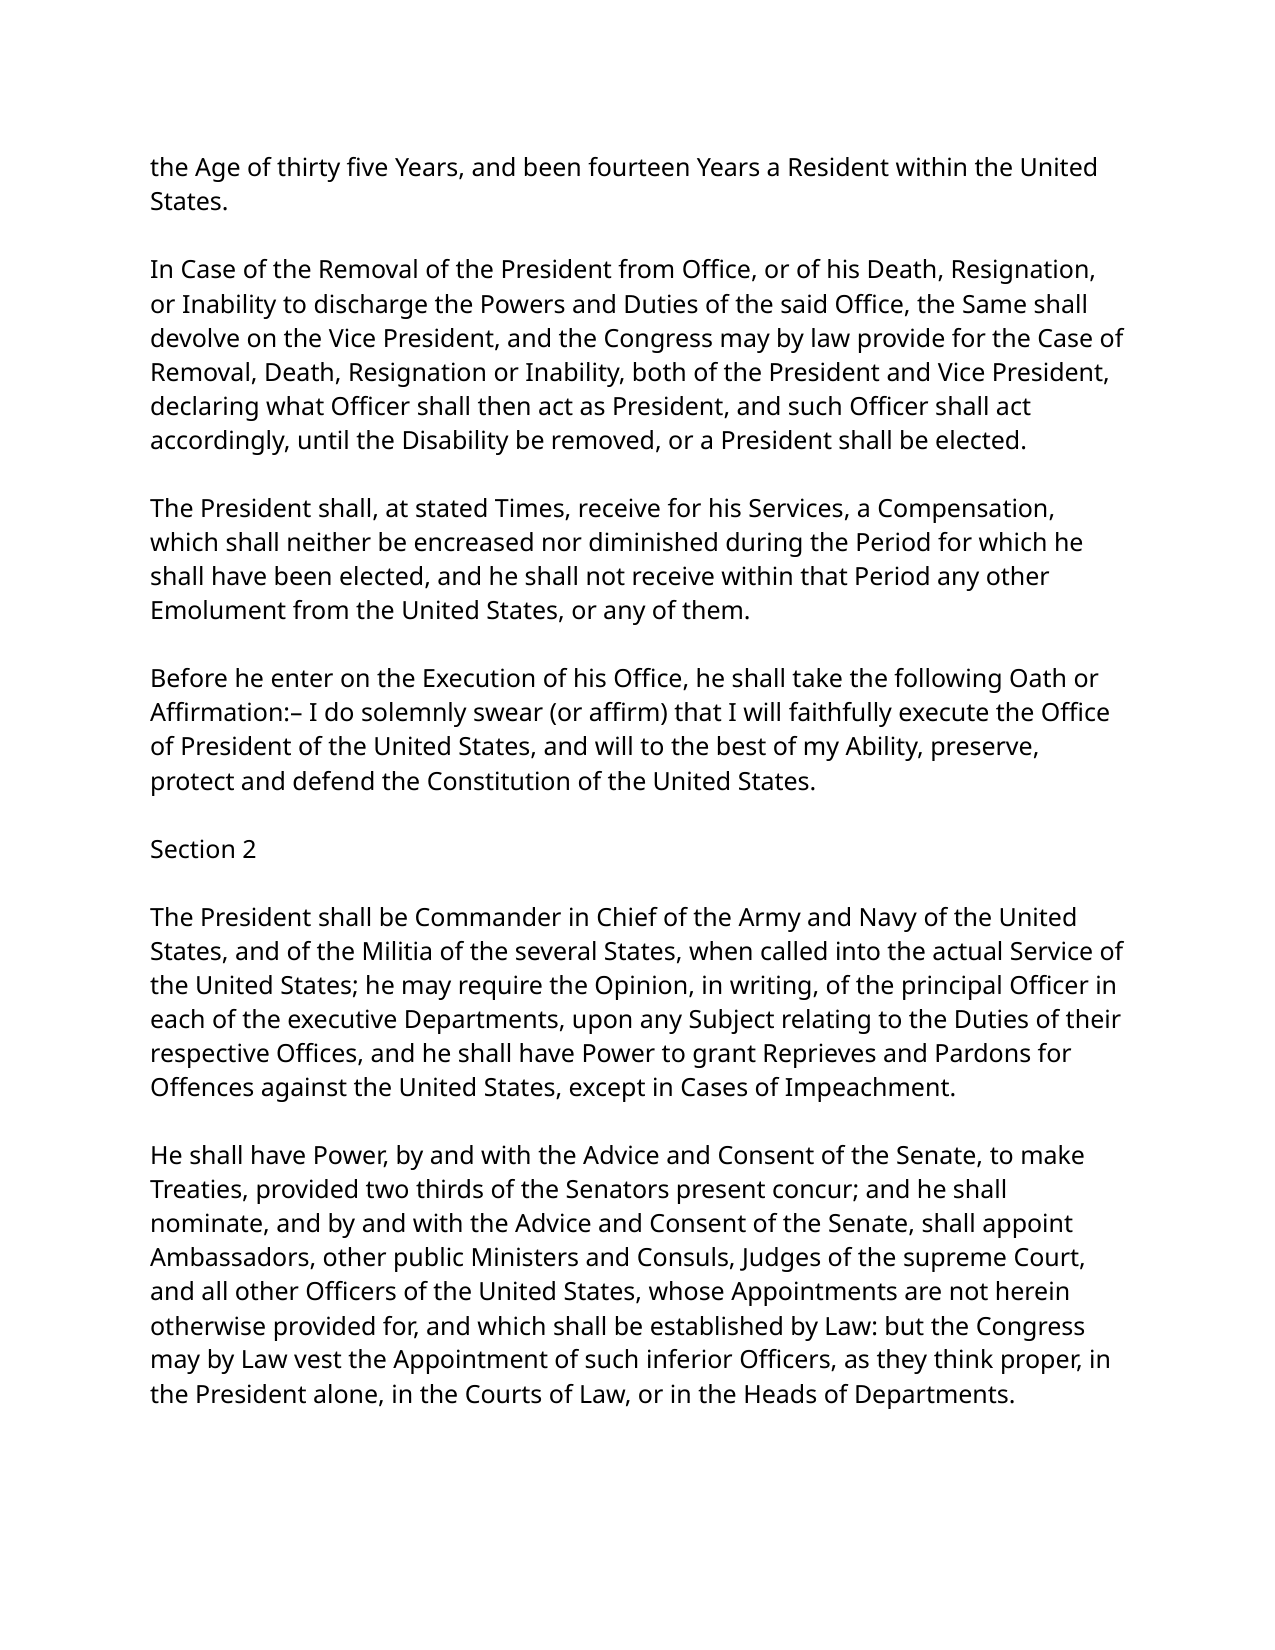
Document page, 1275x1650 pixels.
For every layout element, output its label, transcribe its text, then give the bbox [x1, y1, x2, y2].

text He shall have Power, by and with the Advice and Consent of the Senate, to make Treaties, provided two thirds of the Senators present concur; and he shall nominate, and by and with the Advice and Consent of the Senate, shall appoint Ambassadors, other public Ministers and Consuls, Judges of the supreme Court, and all other Officers of the United States, whose Appointments are not herein otherwise provided for, and which shall be established by Law: but the Congress may by Law vest the Appointment of such inferior Officers, as they think proper, in the President alone, in the Courts of Law, or in the Heads of Departments. [150, 1138, 1125, 1410]
text The President shall, at stated Times, receive for his Services, a Compensation, which shall neither be encreased nor diminished during the Period for which he shall have been elected, and he shall not receive within that Period any other Emolument from the United States, or any of them. [150, 491, 1125, 627]
text Section 2 [150, 831, 1125, 865]
text the Age of thirty five Years, and been fourteen Years a Resident within the United States. [150, 150, 1125, 218]
text Before he enter on the Execution of his Office, he shall take the following Oath or Affirmation:– I do solemnly swear (or affirm) that I will faithfully execute the Office of President of the United States, and will to the best of my Ability, preserve, protect and defend the Constitution of the United States. [150, 661, 1125, 797]
text In Case of the Removal of the President from Office, or of his Death, Resignation, or Inability to discharge the Powers and Duties of the said Office, the Same shall devolve on the Vice President, and the Congress may by law provide for the Case of Removal, Death, Resignation or Inability, both of the President and Vice President, declaring what Officer shall then act as President, and such Officer shall act accordingly, until the Disability be removed, or a President shall be elected. [150, 252, 1125, 457]
text The President shall be Commander in Chief of the Army and Navy of the United States, and of the Militia of the several States, when called into the actual Service of the United States; he may require the Opinion, in writing, of the principal Officer in each of the executive Departments, upon any Subject relating to the Duties of their respective Offices, and he shall have Power to grant Reprieves and Pardons for Offences against the United States, except in Cases of Impeachment. [150, 899, 1125, 1104]
